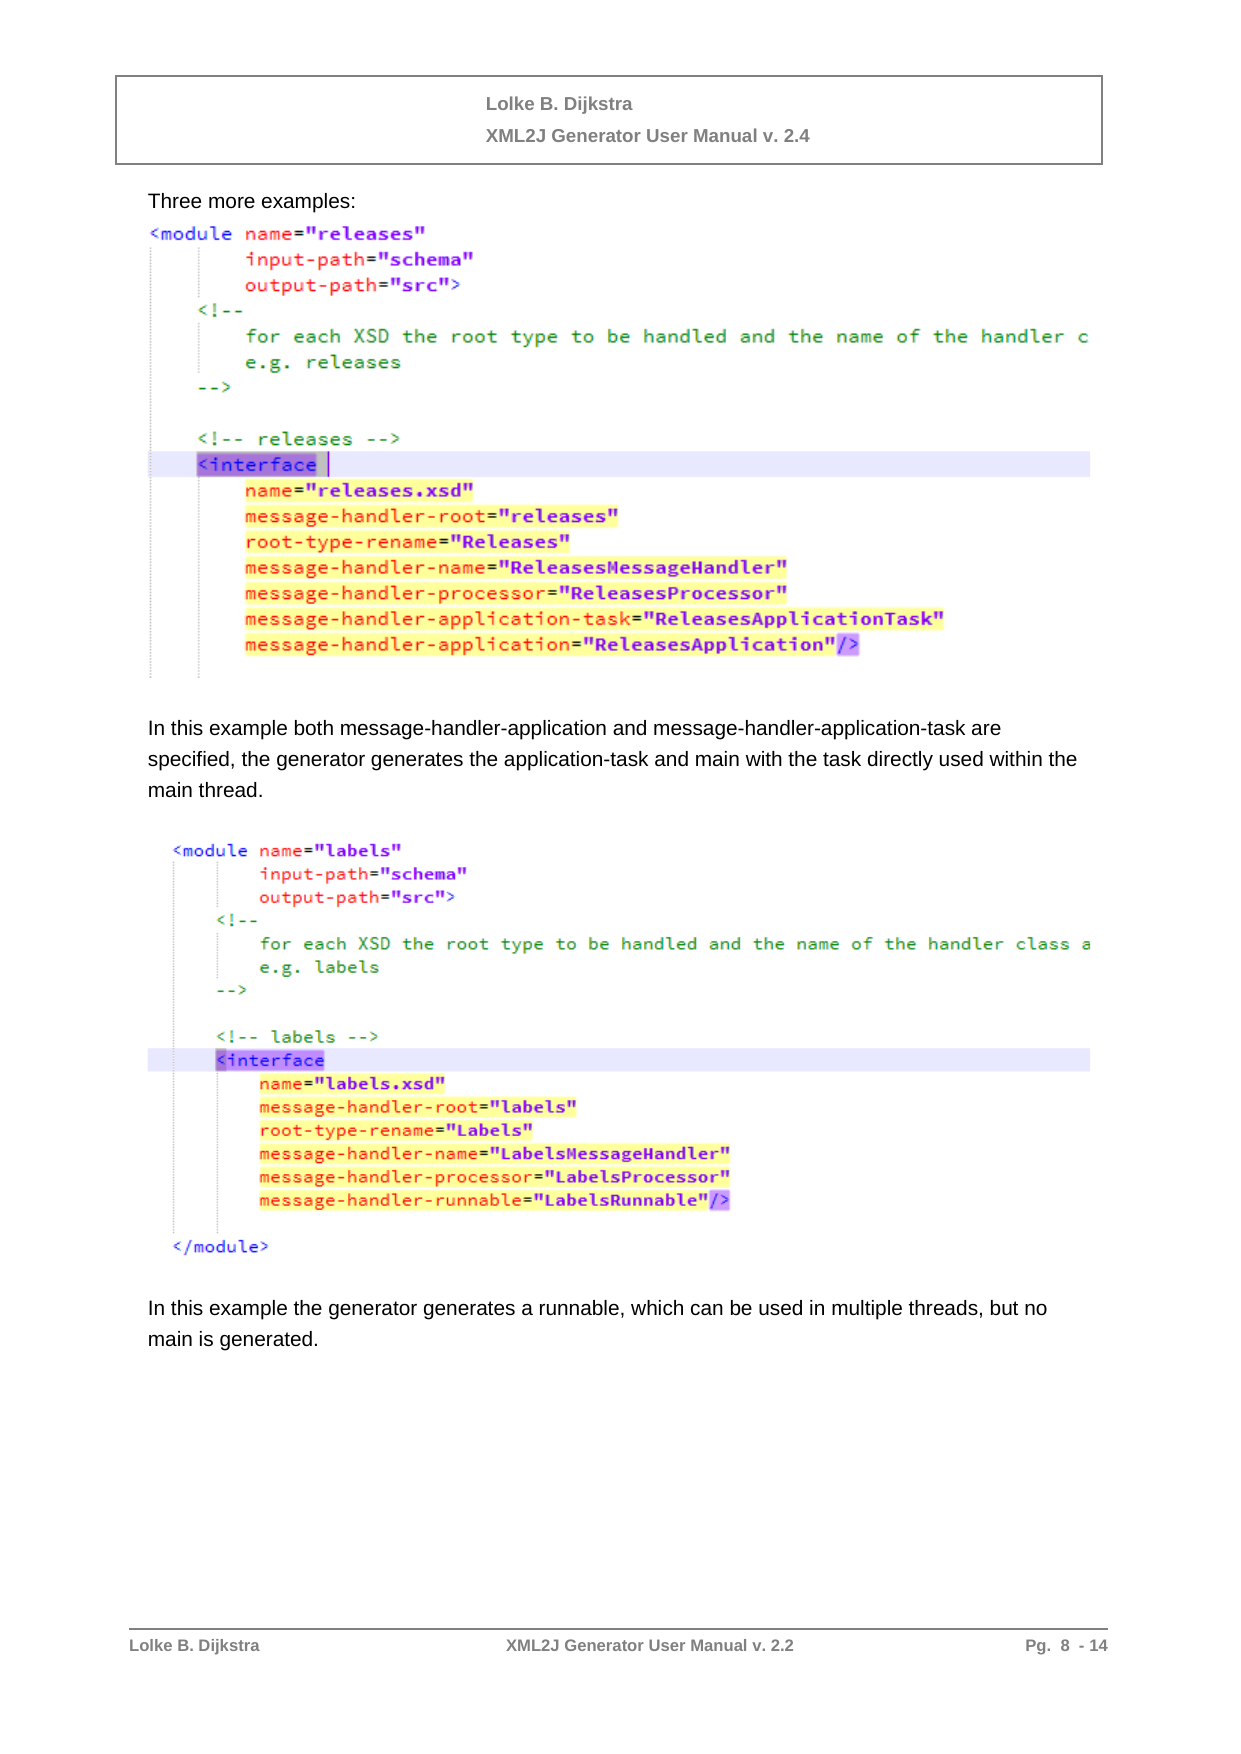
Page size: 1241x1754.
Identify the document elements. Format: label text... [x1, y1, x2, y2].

picture [147, 840, 1091, 1258]
text In this example both message-handler-application and message-handler-application-task are specified, the generator generates the application-task and main with the task directly used within the main thread. [148, 716, 1090, 802]
text Three more examples: [148, 188, 1090, 212]
text In this example the generator generates a runnable, which can be used in multiple threads, but no main is generated. [148, 1296, 1090, 1351]
picture [147, 219, 1091, 678]
